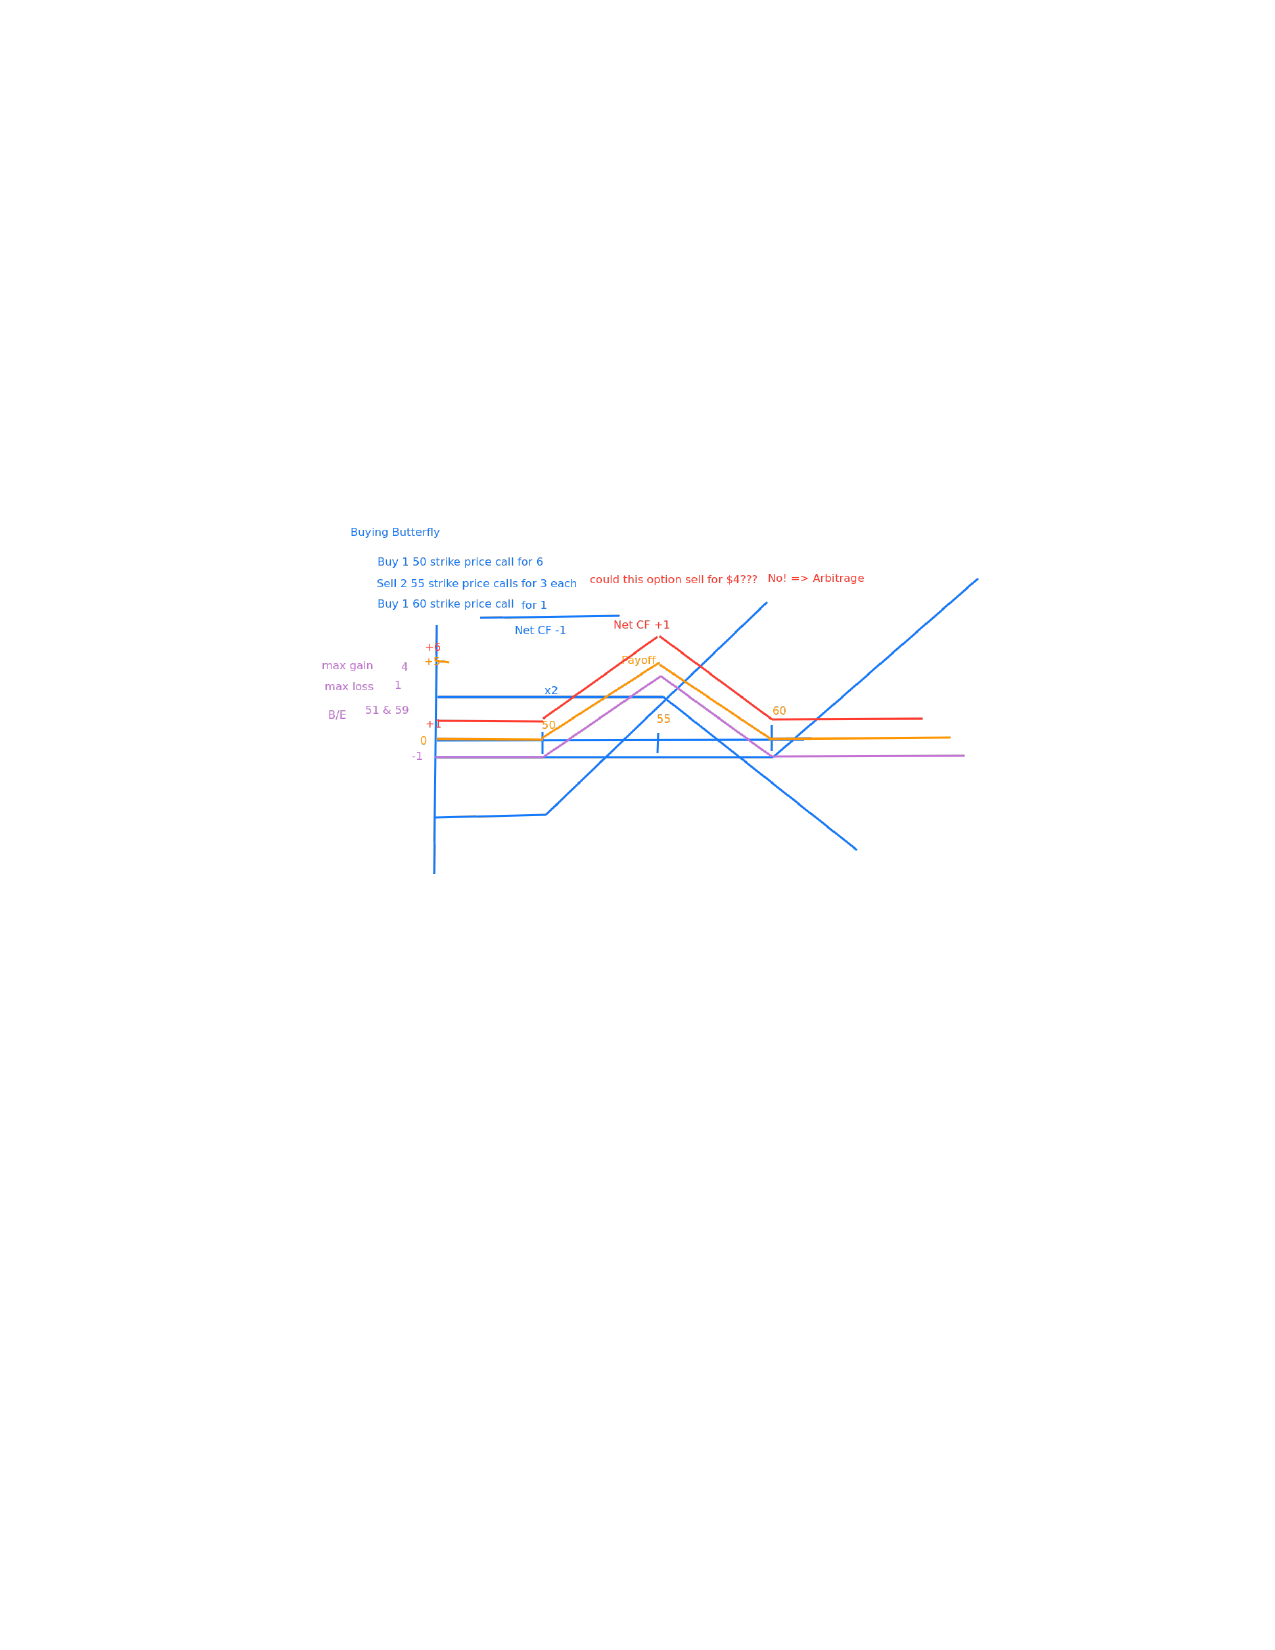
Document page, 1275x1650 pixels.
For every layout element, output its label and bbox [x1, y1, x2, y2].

picture [118, 176, 1157, 1216]
